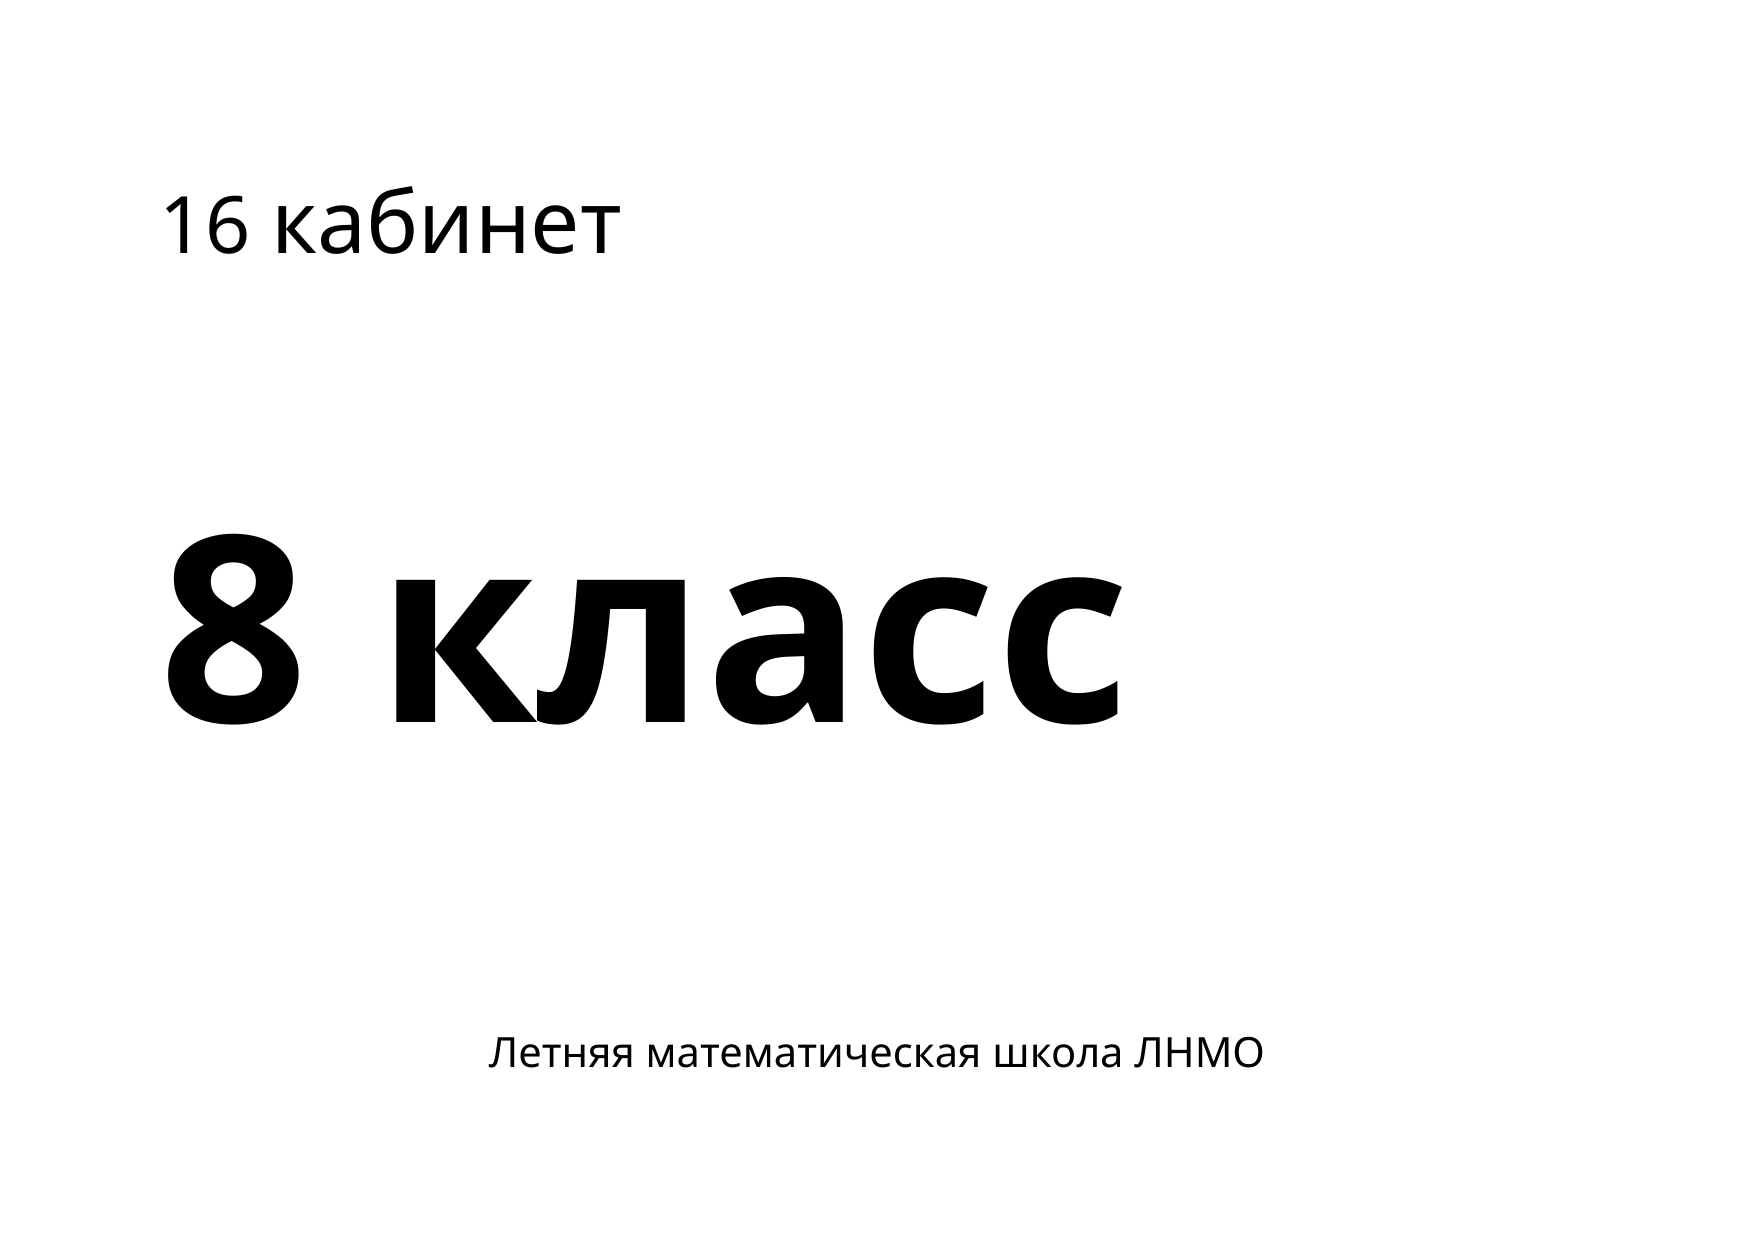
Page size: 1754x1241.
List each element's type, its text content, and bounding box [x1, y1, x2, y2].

text 16 кабинет [159, 159, 1594, 279]
text Летняя математическая школа ЛНМО [159, 1023, 1594, 1080]
text 8 класс [159, 444, 1594, 799]
